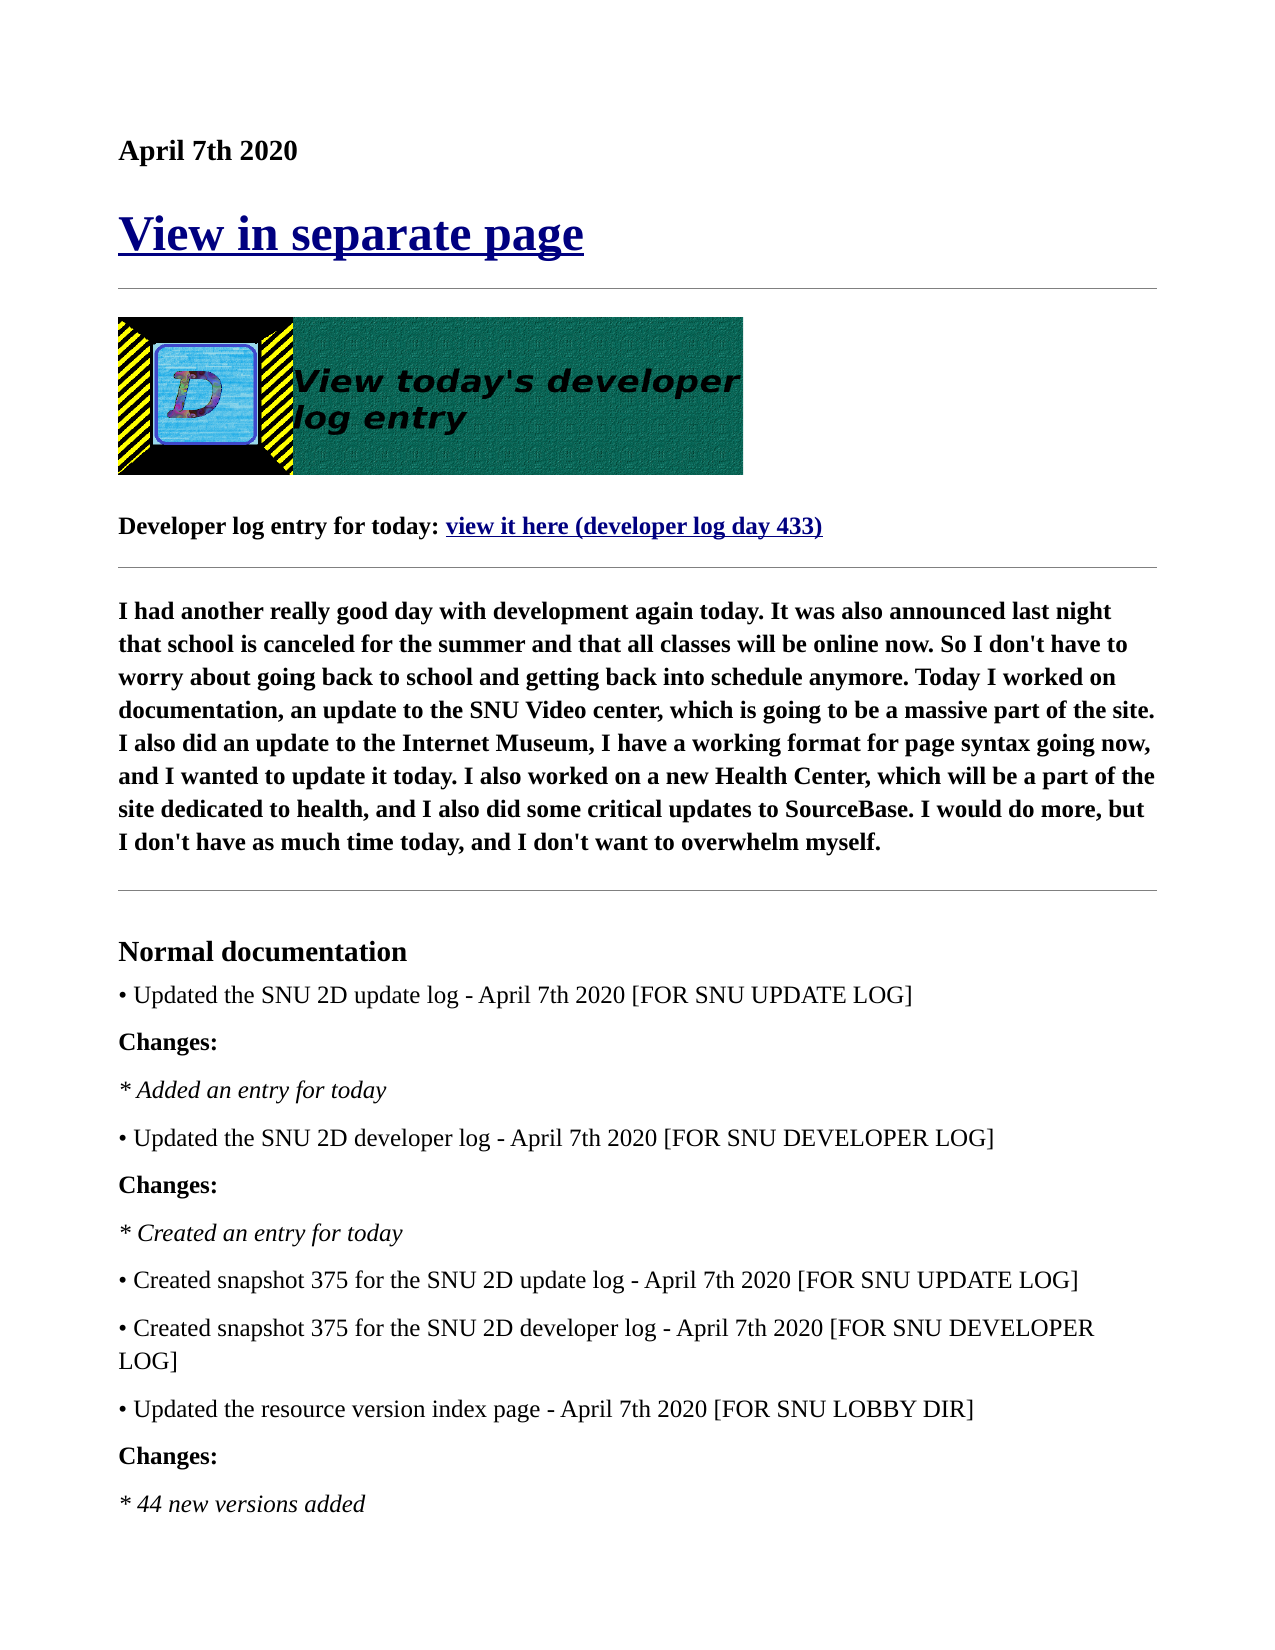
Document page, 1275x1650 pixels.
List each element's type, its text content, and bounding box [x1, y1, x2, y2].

text * 44 new versions added [118, 1489, 1157, 1518]
text Changes: [118, 1170, 1157, 1199]
subtitle April 7th 2020 [118, 133, 1157, 166]
text * Added an entry for today [118, 1075, 1157, 1104]
text • Updated the resource version index page - April 7th 2020 [FOR SNU LOBBY DIR] [118, 1394, 1157, 1422]
text • Created snapshot 375 for the SNU 2D developer log - April 7th 2020 [FOR SNU DEVELOPER LOG] [118, 1313, 1157, 1375]
subtitle Developer log entry for today: view it here (developer log day 433) [118, 511, 1157, 540]
text • Created snapshot 375 for the SNU 2D update log - April 7th 2020 [FOR SNU UPDATE LOG] [118, 1266, 1157, 1294]
text * Created an entry for today [118, 1218, 1157, 1247]
picture [118, 317, 744, 475]
text • Updated the SNU 2D update log - April 7th 2020 [FOR SNU UPDATE LOG] [118, 980, 1157, 1009]
text Changes: [118, 1441, 1157, 1470]
subtitle Normal documentation [118, 934, 1157, 967]
text Changes: [118, 1027, 1157, 1056]
text • Updated the SNU 2D developer log - April 7th 2020 [FOR SNU DEVELOPER LOG] [118, 1123, 1157, 1151]
text I had another really good day with development again today. It was also announced last night that school is canceled for the summer and that all classes will be online now. So I don't have to worry about going back to school and getting back into schedule anymore. Today I worked on documentation, an update to the SNU Video center, which is going to be a massive part of the site. I also did an update to the Internet Museum, I have a working format for page syntax going now, and I wanted to update it today. I also worked on a new Health Center, which will be a part of the site dedicated to health, and I also did some critical updates to SourceBase. I would do more, but I don't have as much time today, and I don't want to overwhelm myself. [118, 596, 1157, 856]
subtitle View in separate page [118, 204, 1157, 261]
